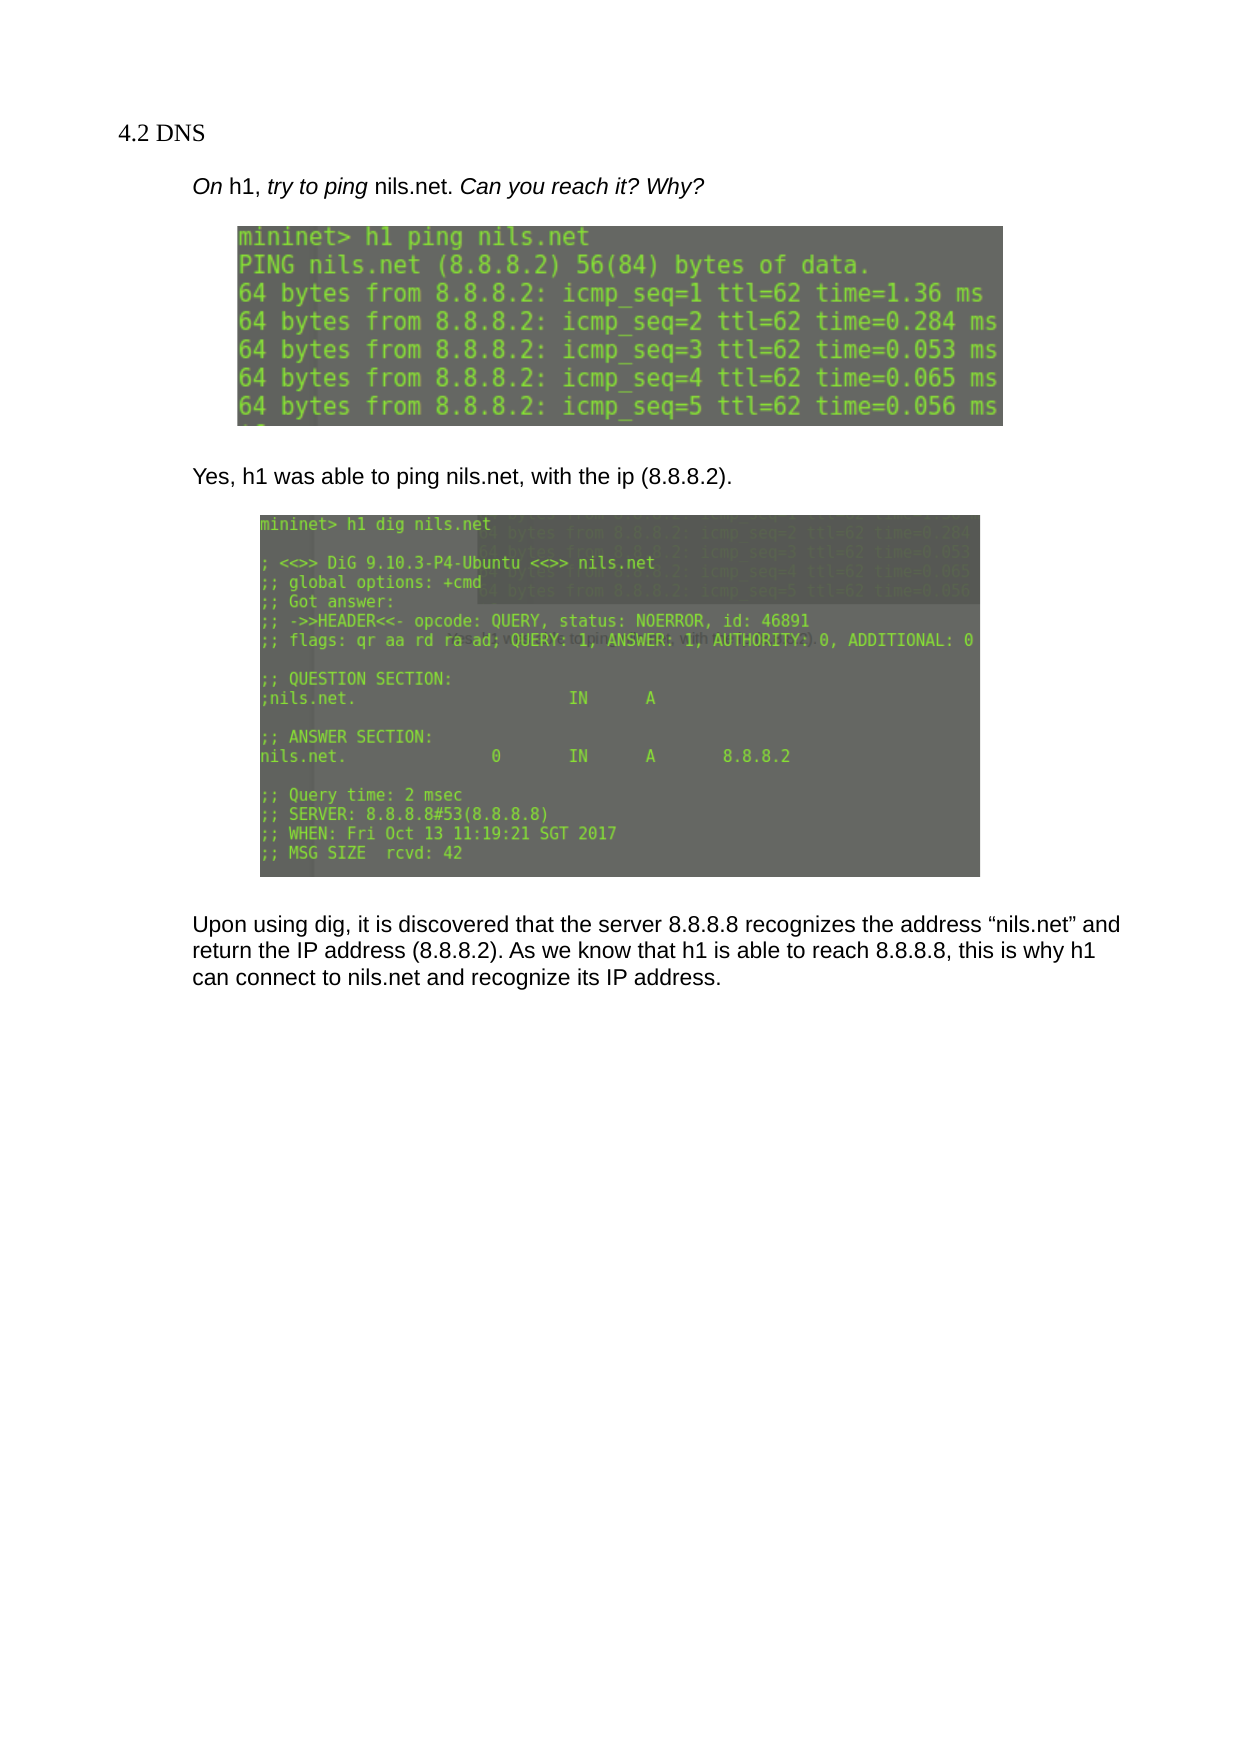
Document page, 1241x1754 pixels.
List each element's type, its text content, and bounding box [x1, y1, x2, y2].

text Upon using dig, it is discovered that the server 8.8.8.8 recognizes the address “nils.net” and return the IP address (8.8.8.2). As we know that h1 is able to reach 8.8.8.8, this is why h1 can connect to nils.net and recognize its IP address. [118, 911, 1122, 990]
picture [260, 515, 980, 877]
text Yes, h1 was able to ping nils.net, with the ip (8.8.8.2). [118, 463, 1122, 489]
text On h1, try to ping nils.net. Can you reach it? Why? [118, 173, 1122, 199]
picture [237, 226, 1003, 426]
text 4.2 DNS [118, 118, 1122, 147]
